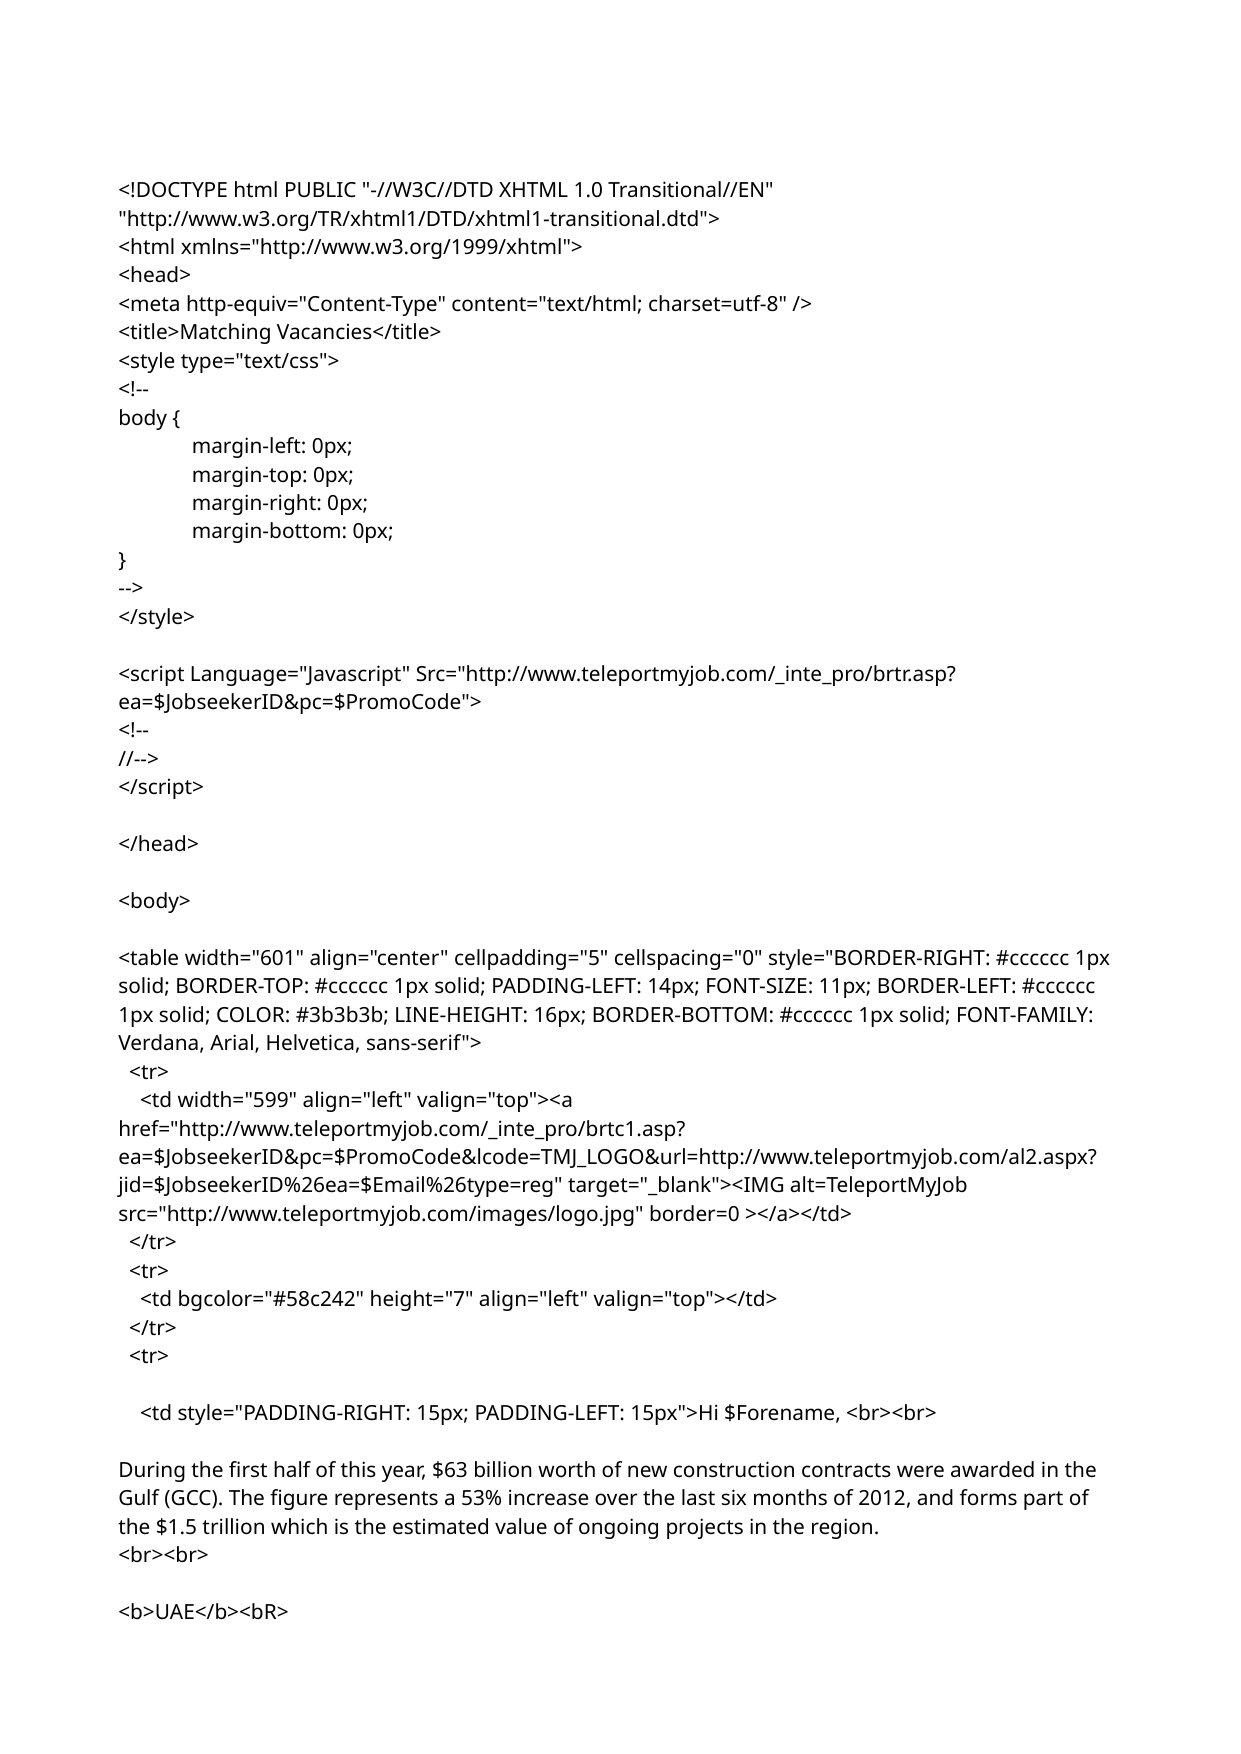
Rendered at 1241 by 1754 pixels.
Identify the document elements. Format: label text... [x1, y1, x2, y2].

text <script Language="Javascript" Src="http://www.teleportmyjob.com/_inte_pro/brtr.asp?ea=$JobseekerID&pc=$PromoCode"> [118, 659, 1122, 716]
text margin-top: 0px; [118, 460, 1122, 488]
text <title>Matching Vacancies</title> [118, 317, 1122, 346]
text //--> [118, 744, 1122, 772]
text During the first half of this year, $63 billion worth of new construction contracts were awarded in the Gulf (GCC). The figure represents a 53% increase over the last six months of 2012, and forms part of the $1.5 trillion which is the estimated value of ongoing projects in the region. [118, 1455, 1122, 1540]
text <tr> [118, 1341, 1122, 1370]
text <meta http-equiv="Content-Type" content="text/html; charset=utf-8" /> [118, 289, 1122, 317]
text <tr> [118, 1057, 1122, 1085]
text </tr> [118, 1227, 1122, 1256]
text margin-right: 0px; [118, 488, 1122, 517]
text <!-- [118, 374, 1122, 403]
text margin-left: 0px; [118, 431, 1122, 460]
text <td bgcolor="#58c242" height="7" align="left" valign="top"></td> [118, 1284, 1122, 1313]
text <b>UAE</b><bR> [118, 1597, 1122, 1626]
text <!-- [118, 716, 1122, 744]
text body { [118, 403, 1122, 431]
text margin-bottom: 0px; [118, 517, 1122, 545]
text <tr> [118, 1256, 1122, 1284]
text <head> [118, 261, 1122, 289]
text <td width="599" align="left" valign="top"><a href="http://www.teleportmyjob.com/_inte_pro/brtc1.asp?ea=$JobseekerID&pc=$PromoCode&lcode=TMJ_LOGO&url=http://www.teleportmyjob.com/al2.aspx?jid=$JobseekerID%26ea=$Email%26type=reg" target="_blank"><IMG alt=TeleportMyJob src="http://www.teleportmyjob.com/images/logo.jpg" border=0 ></a></td> [118, 1085, 1122, 1227]
text <html xmlns="http://www.w3.org/1999/xhtml"> [118, 232, 1122, 261]
text </tr> [118, 1313, 1122, 1341]
text --> [118, 573, 1122, 602]
text <style type="text/css"> [118, 346, 1122, 374]
text </style> [118, 602, 1122, 630]
text <body> [118, 886, 1122, 915]
text <!DOCTYPE html PUBLIC "-//W3C//DTD XHTML 1.0 Transitional//EN" "http://www.w3.org/TR/xhtml1/DTD/xhtml1-transitional.dtd"> [118, 175, 1122, 232]
text <br><br> [118, 1540, 1122, 1569]
text </head> [118, 829, 1122, 858]
text </script> [118, 772, 1122, 801]
text <td style="PADDING-RIGHT: 15px; PADDING-LEFT: 15px">Hi $Forename, <br><br> [118, 1398, 1122, 1427]
text <table width="601" align="center" cellpadding="5" cellspacing="0" style="BORDER-RIGHT: #cccccc 1px solid; BORDER-TOP: #cccccc 1px solid; PADDING-LEFT: 14px; FONT-SIZE: 11px; BORDER-LEFT: #cccccc 1px solid; COLOR: #3b3b3b; LINE-HEIGHT: 16px; BORDER-BOTTOM: #cccccc 1px solid; FONT-FAMILY: Verdana, Arial, Helvetica, sans-serif"> [118, 943, 1122, 1057]
text } [118, 545, 1122, 573]
